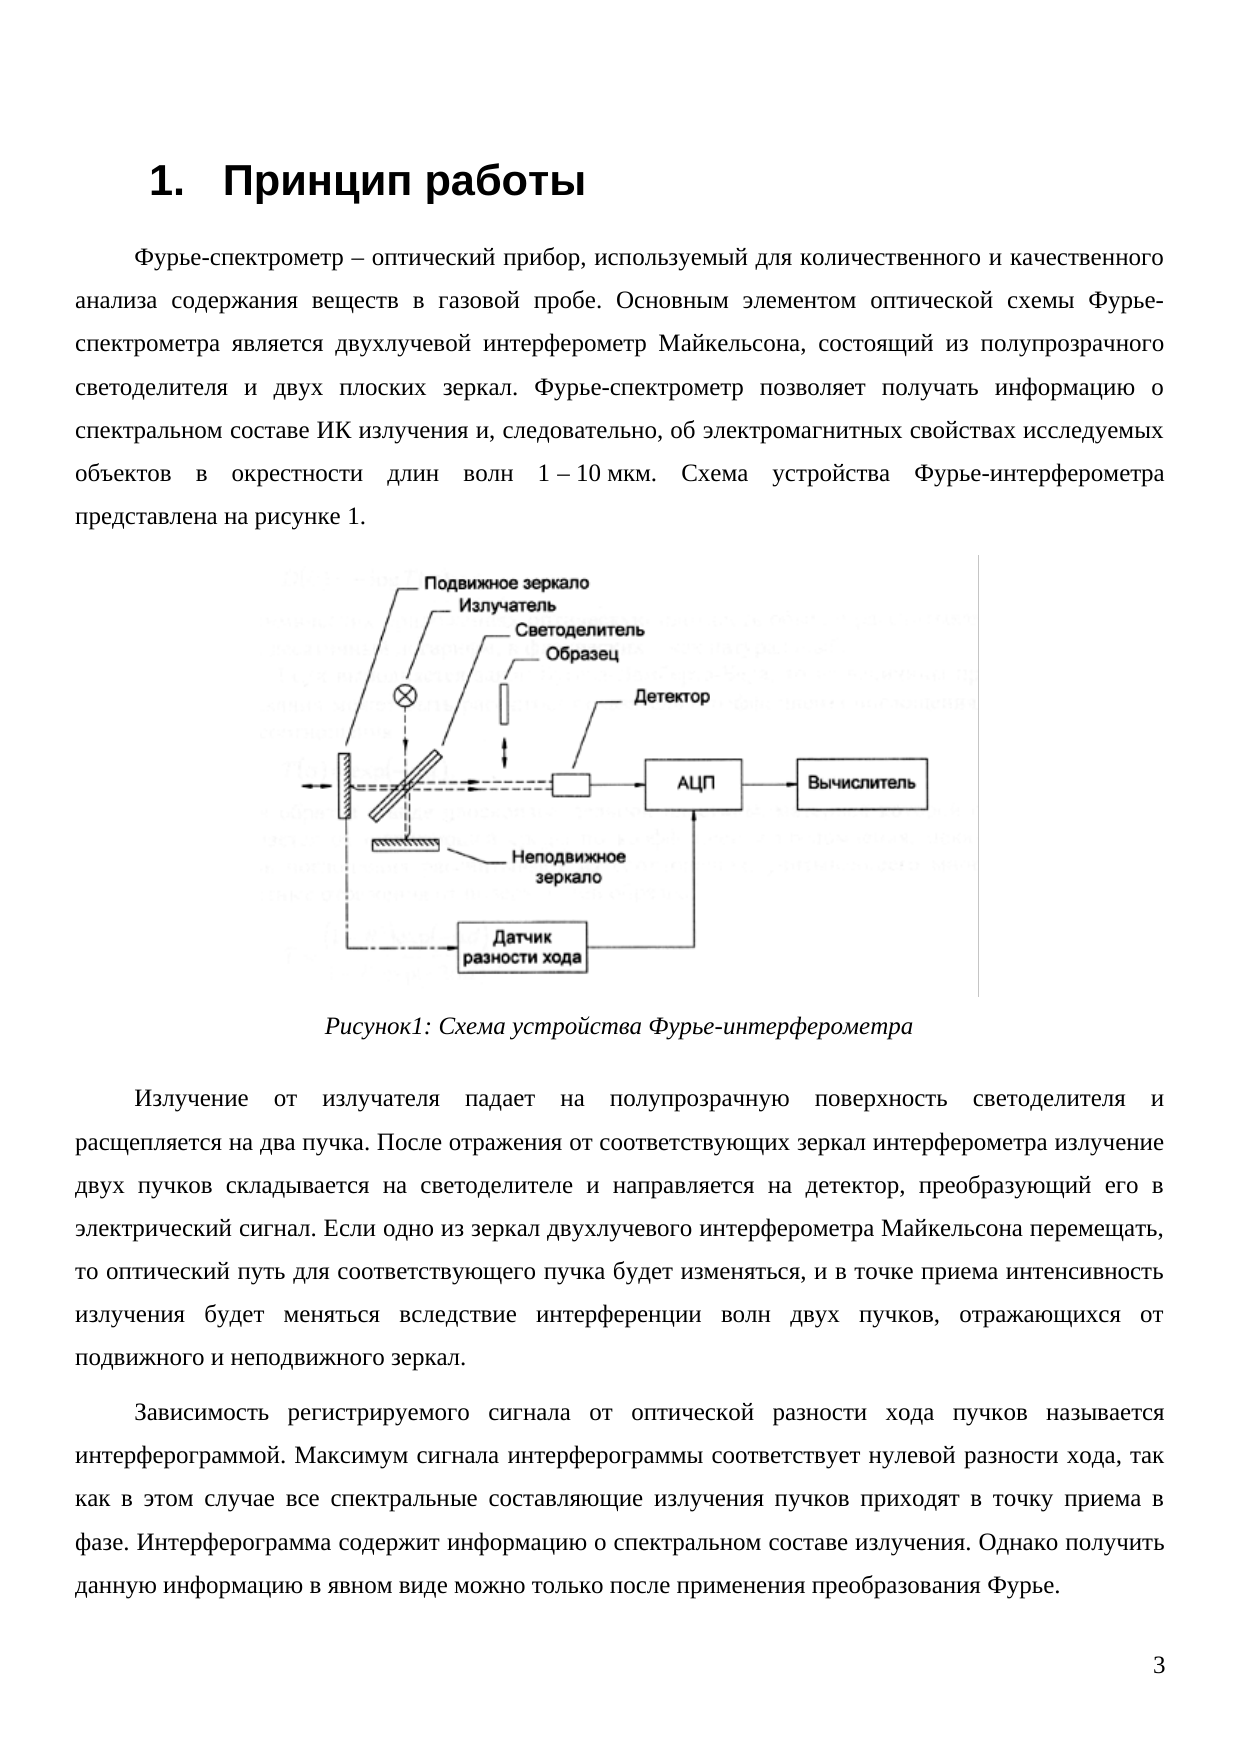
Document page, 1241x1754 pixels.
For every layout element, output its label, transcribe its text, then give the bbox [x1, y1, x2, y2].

text Рисунок1: Схема устройства Фурье-интерферометра [75, 556, 1165, 1040]
text Фурье-спектрометр – оптический прибор, используемый для количественного и качественного анализа содержания веществ в газовой пробе. Основным элементом оптической схемы Фурье-спектрометра является двухлучевой интерферометр Майкельсона, состоящий из полупрозрачного светоделителя и двух плоских зеркал. Фурье-спектрометр позволяет получать информацию о спектральном составе ИК излучения и, следовательно, об электромагнитных свойствах исследуемых объектов в окрестности длин волн 1 – 10 мкм. Схема устройства Фурье-интерферометра представлена на рисунке 1. [75, 242, 1165, 530]
subtitle Принцип работы [75, 155, 1165, 205]
text Излучение от излучателя падает на полупрозрачную поверхность светоделителя и расщепляется на два пучка. После отражения от соответствующих зеркал интерферометра излучение двух пучков складывается на светоделителе и направляется на детектор, преобразующий его в электрический сигнал. Если одно из зеркал двухлучевого интерферометра Майкельсона перемещать, то оптический путь для соответствующего пучка будет изменяться, и в точке приема интенсивность излучения будет меняться вследствие интерференции волн двух пучков, отражающихся от подвижного и неподвижного зеркал. [75, 1083, 1165, 1371]
picture [260, 555, 980, 997]
text Зависимость регистрируемого сигнала от оптической разности хода пучков называется интерферограммой. Максимум сигнала интерферограммы соответствует нулевой разности хода, так как в этом случае все спектральные составляющие излучения пучков приходят в точку приема в фазе. Интерферограмма содержит информацию о спектральном составе излучения. Однако получить данную информацию в явном виде можно только после применения преобразования Фурье. [75, 1397, 1165, 1598]
